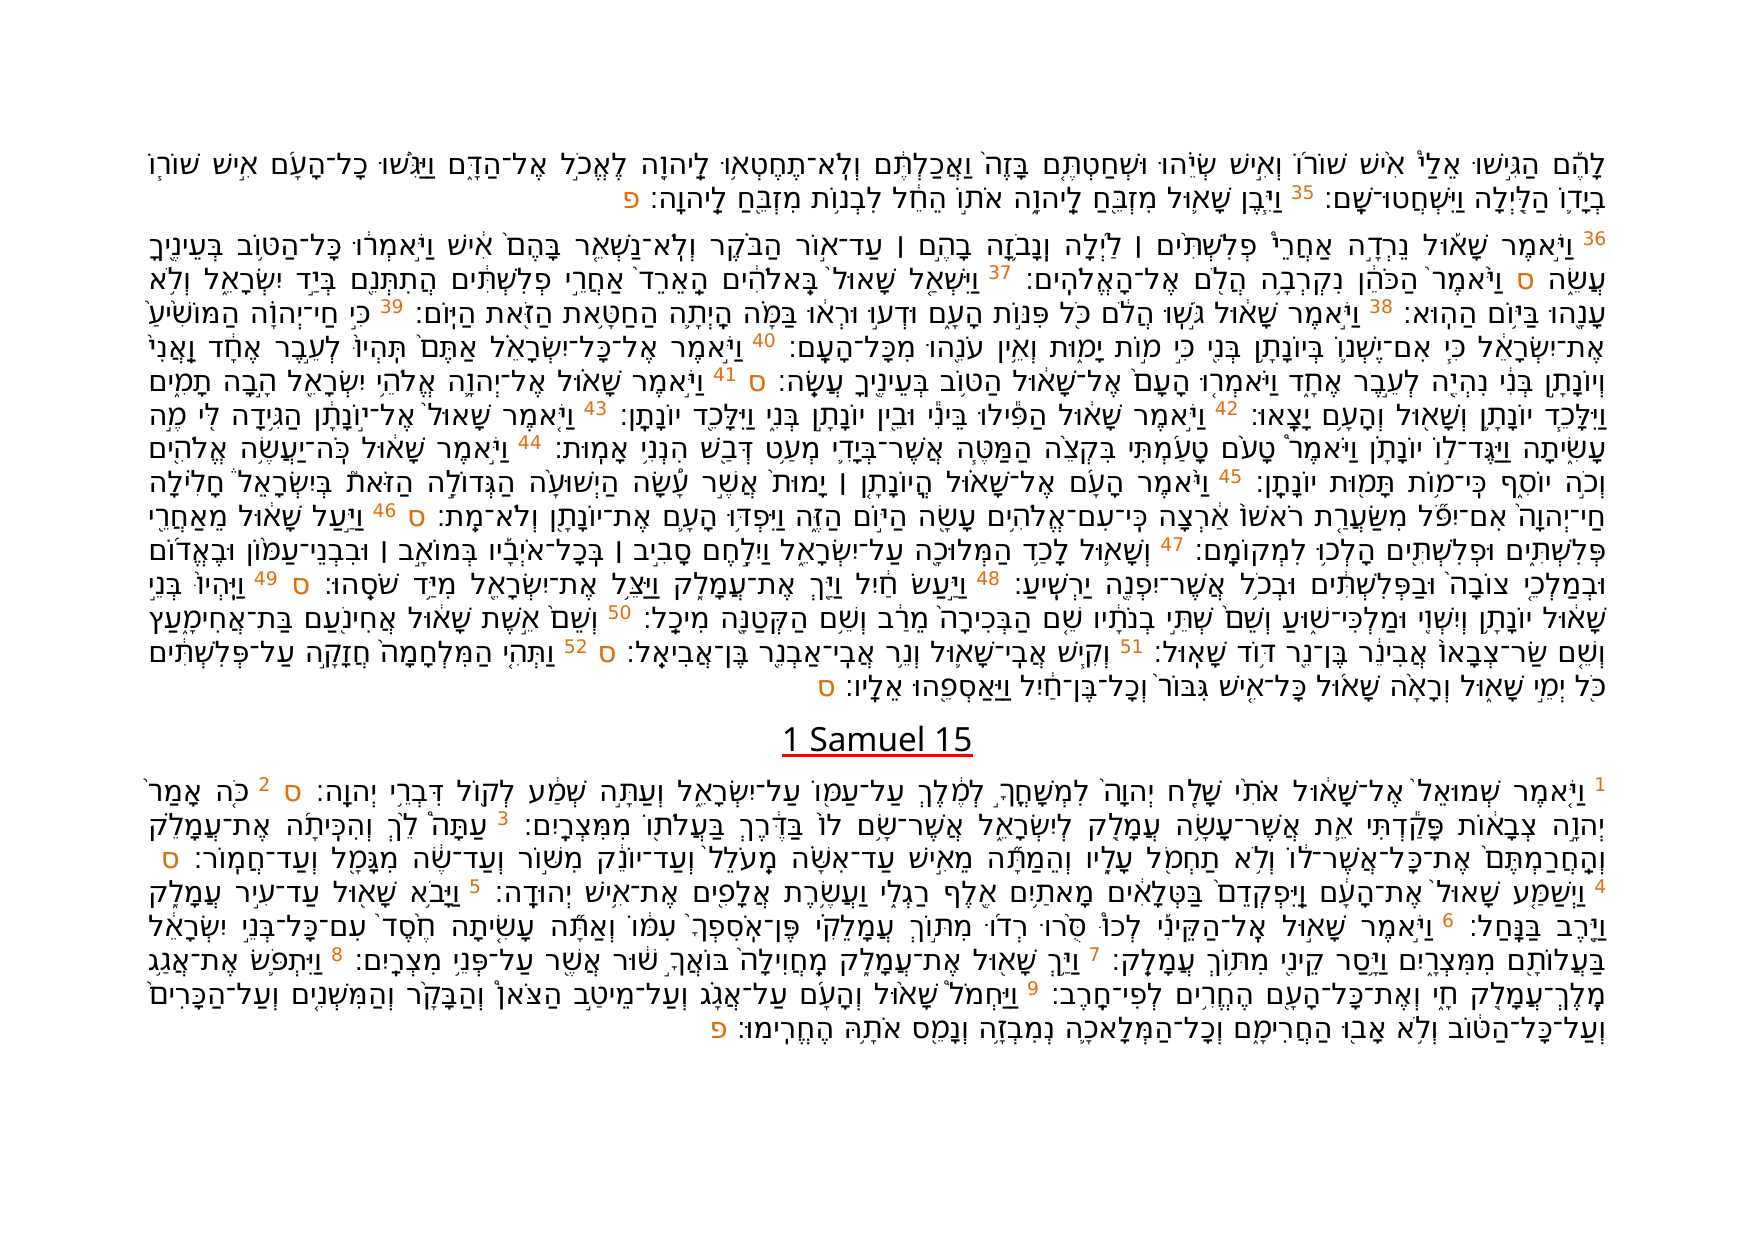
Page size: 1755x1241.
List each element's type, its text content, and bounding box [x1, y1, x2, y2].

text וַיֹּ֧אמֶר שָׁא֛וּל אֶל־הַכֹּהֵ֖ן אֱסֹ֥ף יָדֶֽךָ׃ ‬‬‬20 וַיִּזָּעֵ֣ק שָׁא֗וּל וְכָל־הָעָם֙ אֲשֶׁ֣ר אִתּ֔וֹ וַיָּבֹ֖אוּ עַד־הַמִּלְחָמָ֑ה וְהִנֵּ֨ה הָיְתָ֜ה חֶ֤רֶב אִישׁ֙ בְּרֵעֵ֔הוּ מְהוּמָ֖ה גְּדוֹלָ֥ה מְאֹֽד׃ ‬‬‬21 וְהָעִבְרִ֗ים הָי֤וּ לַפְּלִשְׁתִּים֙ כְּאֶתְמ֣וֹל שִׁלְשׁ֔וֹם אֲשֶׁ֨ר עָל֥וּ עִמָּ֛ם בַּֽמַּחֲנֶ֖ה סָבִ֑יב וְגַם־הֵ֗מָּה לִֽהְיוֹת֙ עִם־יִשְׂרָאֵ֔ל אֲשֶׁ֥ר עִם־שָׁא֖וּל וְיוֹנָתָֽן׃ ‬‬‬22 וְכֹל֩ אִ֨ישׁ יִשְׂרָאֵ֜ל הַמִּֽתְחַבְּאִ֤ים בְּהַר־אֶפְרַ֙יִם֙ שָֽׁמְע֔וּ כִּֽי־נָ֖סוּ פְּלִשְׁתִּ֑ים וַֽיַּדְבְּק֥וּ גַם־הֵ֛מָּה אַחֲרֵיהֶ֖ם בַּמִּלְחָמָֽה׃ ‬‬‬23 וַיּ֧וֹשַׁע יְהוָ֛ה בַּיּ֥וֹם הַה֖וּא אֶת־יִשְׂרָאֵ֑ל וְהַ֨מִּלְחָמָ֔ה עָבְרָ֖ה אֶת־בֵּ֥ית אָֽוֶן׃ ‬‬‬24 וְאִֽישׁ־יִשְׂרָאֵ֥ל נִגַּ֖שׂ בַּיּ֣וֹם הַה֑וּא וַיֹּאֶל֩ שָׁא֨וּל אֶת־הָעָ֜ם לֵאמֹ֗ר אָר֣וּר הָ֠אִישׁ אֲשֶׁר־יֹ֨אכַל לֶ֜חֶם עַד־הָעֶ֗רֶב וְנִקַּמְתִּי֙ מֵאֹ֣יְבַ֔י וְלֹֽא טָעַ֥ם כָּל־הָעָ֖ם לָֽחֶם׃ ס ‬‬‬25 וְכָל־הָאָ֖רֶץ בָּ֣אוּ בַיָּ֑עַר וַיְהִ֥י דְבַ֖שׁ עַל־פְּנֵ֥י הַשָּׂדֶֽה׃ ‬‬‬26 וַיָּבֹ֤א הָעָם֙ אֶל־הַיַּ֔עַר וְהִנֵּ֖ה הֵ֣לֶךְ דְּבָ֑שׁ וְאֵין־מַשִּׂ֤יג יָדוֹ֙ אֶל־פִּ֔יו כִּֽי־יָרֵ֥א הָעָ֖ם אֶת־הַשְּׁבֻעָֽה׃ ‬‬‬27 וְיוֹנָתָ֣ן לֹֽא־שָׁמַ֗ע בְּהַשְׁבִּ֣יעַ אָבִיו֮ אֶת־הָעָם֒ וַיִּשְׁלַ֗ח אֶת־קְצֵ֤ה הַמַּטֶּה֙ אֲשֶׁ֣ר בְּיָד֔וֹ וַיִּטְבֹּ֥ל אוֹתָ֖הּ בְּיַעְרַ֣ת הַדְּבָ֑שׁ וַיָּ֤שֶׁב יָדוֹ֙ אֶל־פִּ֔יו *ותראנה **וַתָּאֹ֖רְנָה עֵינָֽיו׃ ‬‬‬28 וַיַּעַן֩ אִ֨ישׁ מֵֽהָעָ֜ם וַיֹּ֗אמֶר הַשְׁבֵּעַ֩ הִשְׁבִּ֨יעַ אָבִ֤יךָ אֶת־הָעָם֙ לֵאמֹ֔ר אָר֥וּר הָאִ֛ישׁ אֲשֶׁר־יֹ֥אכַל לֶ֖חֶם הַיּ֑וֹם וַיָּ֖עַף הָעָֽם׃ ‬‬‬29 וַיֹּ֙אמֶר֙ יֽוֹנָתָ֔ן עָכַ֥ר אָבִ֖י אֶת־הָאָ֑רֶץ רְאוּ־נָא֙ כִּֽי־אֹ֣רוּ עֵינַ֔י כִּ֣י טָעַ֔מְתִּי מְעַ֖ט דְּבַ֥שׁ הַזֶּֽה׃ ‬‬‬30 אַ֗ף כִּ֡י לוּא֩ אָכֹ֨ל אָכַ֤ל הַיּוֹם֙ הָעָ֔ם מִשְּׁלַ֥ל אֹיְבָ֖יו אֲשֶׁ֣ר מָצָ֑א כִּ֥י עַתָּ֛ה לֹֽא־רָבְתָ֥ה מַכָּ֖ה בַּפְּלִשְׁתִּֽים׃ ‬‬‬31 וַיַּכּ֞וּ בַּיּ֤וֹם הַהוּא֙ בַּפְּלִשְׁתִּ֔ים מִמִּכְמָ֖שׂ אַיָּלֹ֑נָה וַיָּ֥עַף הָעָ֖ם מְאֹֽד׃ ‬‬‬32 *ויעש **וַיַּ֤עַט הָעָם֙ אֶל־*שלל **הַשָּׁלָ֔ל וַיִּקְח֨וּ צֹ֧אן וּבָקָ֛ר וּבְנֵ֥י בָקָ֖ר וַיִּשְׁחֲטוּ־אָ֑רְצָה וַיֹּ֥אכַל הָעָ֖ם עַל־הַדָּֽם׃ ‬‬‬33 וַיַּגִּ֤ידוּ לְשָׁאוּל֙ לֵאמֹ֔ר הִנֵּ֥ה הָעָ֛ם חֹטִ֥אים לַֽיהוָ֖ה לֶאֱכֹ֣ל עַל־הַדָּ֑ם וַיֹּ֣אמֶר בְּגַדְתֶּ֔ם גֹּֽלּוּ־אֵלַ֥י הַיּ֖וֹם אֶ֥בֶן גְּדוֹלָֽה׃ ‬‬‬34 וַיֹּ֣אמֶר שָׁא֣וּל פֻּ֣צוּ בָעָ֡ם וַאֲמַרְתֶּ֣ם לָהֶ֡ם הַגִּ֣ישׁוּ אֵלַי֩ אִ֨ישׁ שׁוֹר֜וֹ וְאִ֣ישׁ שְׂיֵ֗הוּ וּשְׁחַטְתֶּ֤ם בָּזֶה֙ וַאֲכַלְתֶּ֔ם וְלֹֽא־תֶחֶטְא֥וּ לַֽיהוָ֖ה לֶאֱכֹ֣ל אֶל־הַדָּ֑ם וַיַּגִּ֨שׁוּ כָל־הָעָ֜ם אִ֣ישׁ שׁוֹר֧וֹ בְיָד֛וֹ הַלַּ֖יְלָה וַיִּשְׁחֲטוּ־שָֽׁם׃ ‬‬‬35 וַיִּ֧בֶן שָׁא֛וּל מִזְבֵּ֖חַ לַֽיהוָ֑ה אֹת֣וֹ הֵחֵ֔ל לִבְנ֥וֹת מִזְבֵּ֖חַ לַֽיהוָֽה׃ פ ‬‬‬‬‬‬‬‬‬‬‬‬‬‬‬‬‬‬‬ [148, 148, 1606, 216]
text 36 וַיֹּ֣אמֶר שָׁא֡וּל נֵרְדָ֣ה אַחֲרֵי֩ פְלִשְׁתִּ֨ים ׀ לַ֜יְלָה וְֽנָבֹ֥זָה בָהֶ֣ם ׀ עַד־א֣וֹר הַבֹּ֗קֶר וְלֹֽא־נַשְׁאֵ֤ר בָּהֶם֙ אִ֔ישׁ וַיֹּ֣אמְר֔וּ כָּל־הַטּ֥וֹב בְּעֵינֶ֖יךָ עֲשֵׂ֑ה ס וַיֹּ֙אמֶר֙ הַכֹּהֵ֔ן נִקְרְבָ֥ה הֲלֹ֖ם אֶל־הָאֱלֹהִֽים׃ ‬‬‬‬37 וַיִּשְׁאַ֤ל שָׁאוּל֙ בֵּֽאלֹהִ֔ים הַֽאֵרֵד֙ אַחֲרֵ֣י פְלִשְׁתִּ֔ים הֲתִתְּנֵ֖ם בְּיַ֣ד יִשְׂרָאֵ֑ל וְלֹ֥א עָנָ֖הוּ בַּיּ֥וֹם הַהֽוּא׃ ‬‬‬38 וַיֹּ֣אמֶר שָׁא֔וּל גֹּ֣שֽׁוּ הֲלֹ֔ם כֹּ֖ל פִּנּ֣וֹת הָעָ֑ם וּדְע֣וּ וּרְא֔וּ בַּמָּ֗ה הָֽיְתָ֛ה הַחַטָּ֥את הַזֹּ֖את הַיּֽוֹם׃ ‬‬‬‬39 כִּ֣י חַי־יְהוָ֗ה הַמּוֹשִׁ֙יעַ֙ אֶת־יִשְׂרָאֵ֔ל כִּ֧י אִם־יֶשְׁנ֛וֹ בְּיוֹנָתָ֥ן בְּנִ֖י כִּ֣י מ֣וֹת יָמ֑וּת וְאֵ֥ין עֹנֵ֖הוּ מִכָּל־הָעָֽם׃ ‬‬‬40 וַיֹּ֣אמֶר אֶל־כָּל־יִשְׂרָאֵ֗ל אַתֶּם֙ תִּֽהְיוּ֙ לְעֵ֣בֶר אֶחָ֔ד וַֽאֲנִי֙ וְיוֹנָתָ֣ן בְּנִ֔י נִהְיֶ֖ה לְעֵ֣בֶר אֶחָ֑ד וַיֹּאמְר֤וּ הָעָם֙ אֶל־שָׁא֔וּל הַטּ֥וֹב בְּעֵינֶ֖יךָ עֲשֵֽׂה׃ ס ‬‬‬41 וַיֹּ֣אמֶר שָׁא֗וּל אֶל־יְהוָ֛ה אֱלֹהֵ֥י יִשְׂרָאֵ֖ל הָ֣בָה תָמִ֑ים וַיִּלָּכֵ֧ד יוֹנָתָ֛ן וְשָׁא֖וּל וְהָעָ֥ם יָצָֽאוּ׃ ‬‬‬42 וַיֹּ֣אמֶר שָׁא֔וּל הַפִּ֕ילוּ בֵּינִ֕י וּבֵ֖ין יוֹנָתָ֣ן בְּנִ֑י וַיִּלָּכֵ֖ד יוֹנָתָֽן׃ ‬‬‬43 וַיֹּ֤אמֶר שָׁאוּל֙ אֶל־י֣וֹנָתָ֔ן הַגִּ֥ידָה לִּ֖י מֶ֣ה עָשִׂ֑יתָה וַיַּגֶּד־ל֣וֹ יוֹנָתָ֗ן וַיֹּאמֶר֩ טָעֹ֨ם טָעַ֜מְתִּי בִּקְצֵ֨ה הַמַּטֶּ֧ה אֲשֶׁר־בְּיָדִ֛י מְעַ֥ט דְּבַ֖שׁ הִנְנִ֥י אָמֽוּת׃ ‬‬‬44 וַיֹּ֣אמֶר שָׁא֔וּל כֹּֽה־יַעֲשֶׂ֥ה אֱלֹהִ֖ים וְכֹ֣ה יוֹסִ֑ף כִּֽי־מ֥וֹת תָּמ֖וּת יוֹנָתָֽן׃ ‬‬‬45 וַיֹּ֨אמֶר הָעָ֜ם אֶל־שָׁא֗וּל הֲ‍ֽיוֹנָתָ֤ן ׀ יָמוּת֙ אֲשֶׁ֣ר עָ֠שָׂה הַיְשׁוּעָ֨ה הַגְּדוֹלָ֣ה הַזֹּאת֮ בְּיִשְׂרָאֵל֒ חָלִ֗ילָה חַי־יְהוָה֙ אִם־יִפֹּ֞ל מִשַּׂעֲרַ֤ת רֹאשׁוֹ֙ אַ֔רְצָה כִּֽי־עִם־אֱלֹהִ֥ים עָשָׂ֖ה הַיּ֣וֹם הַזֶּ֑ה וַיִּפְדּ֥וּ הָעָ֛ם אֶת־יוֹנָתָ֖ן וְלֹא־מֵֽת׃ ס ‬‬‬46 וַיַּ֣עַל שָׁא֔וּל מֵאַחֲרֵ֖י פְּלִשְׁתִּ֑ים וּפְלִשְׁתִּ֖ים הָלְכ֥וּ לִמְקוֹמָֽם׃ ‬‬‬47 וְשָׁא֛וּל לָכַ֥ד הַמְּלוּכָ֖ה עַל־יִשְׂרָאֵ֑ל וַיִלָ֣חֶם סָבִ֣יב ׀ בְּֽכָל־אֹיְבָ֡יו בְּמוֹאָ֣ב ׀ וּבִבְנֵי־עַמּ֨וֹן וּבֶאֱד֜וֹם וּבְמַלְכֵ֤י צוֹבָה֙ וּבַפְּלִשְׁתִּ֔ים וּבְכֹ֥ל אֲשֶׁר־יִפְנֶ֖ה יַרְשִֽׁיעַ׃ ‬‬‬‬48 וַיַּ֣עַשׂ חַ֔יִל וַיַּ֖ךְ אֶת־עֲמָלֵ֑ק וַיַּצֵּ֥ל אֶת־יִשְׂרָאֵ֖ל מִיַּ֥ד שֹׁסֵֽהוּ׃ ס ‬‬‬49 וַיִּֽהְיוּ֙ בְּנֵ֣י שָׁא֔וּל יוֹנָתָ֥ן וְיִשְׁוִ֖י וּמַלְכִּי־שׁ֑וּעַ וְשֵׁם֙ שְׁתֵּ֣י בְנֹתָ֔יו שֵׁ֤ם הַבְּכִירָה֙ מֵרַ֔ב וְשֵׁ֥ם הַקְּטַנָּ֖ה מִיכַֽל׃ ‬‬‬50 וְשֵׁם֙ אֵ֣שֶׁת שָׁא֔וּל אֲחִינֹ֖עַם בַּת־אֲחִימָ֑עַץ וְשֵׁ֤ם שַׂר־צְבָאוֹ֙ אֲבִינֵ֔ר בֶּן־נֵ֖ר דּ֥וֹד שָׁאֽוּל׃ ‬‬‬51 וְקִ֧ישׁ אֲבִֽי־שָׁא֛וּל וְנֵ֥ר אֲבִֽי־אַבְנֵ֖ר בֶּן־אֲבִיאֵֽל׃ ס ‬‬‬52 וַתְּהִ֤י הַמִּלְחָמָה֙ חֲזָקָ֣ה עַל־פְּלִשְׁתִּ֔ים כֹּ֖ל יְמֵ֣י שָׁא֑וּל וְרָאָ֨ה שָׁא֜וּל כָּל־אִ֤ישׁ גִּבּוֹר֙ וְכָל־בֶּן־חַ֔יִל וַיַּאַסְפֵ֖הוּ אֵלָֽיו׃ ס ‬‬‬‬‬‬‬‬‬‬‬‬‬‬‬‬‬‬‬‬ [148, 228, 1606, 703]
text 1 וַיֹּ֤אמֶר שְׁמוּאֵל֙ אֶל־שָׁא֔וּל אֹתִ֨י שָׁלַ֤ח יְהוָה֙ לִמְשָׁחֳךָ֣ לְמֶ֔לֶךְ עַל־עַמּ֖וֹ עַל־יִשְׂרָאֵ֑ל וְעַתָּ֣ה שְׁמַ֔ע לְק֖וֹל דִּבְרֵ֥י יְהוָֽה׃ ס 2 כֹּ֤ה אָמַר֙ יְהוָ֣ה צְבָא֔וֹת פָּקַ֕דְתִּי אֵ֛ת אֲשֶׁר־עָשָׂ֥ה עֲמָלֵ֖ק לְיִשְׂרָאֵ֑ל אֲשֶׁר־שָׂ֥ם לוֹ֙ בַּדֶּ֔רֶךְ בַּעֲלֹת֖וֹ מִמִּצְרָֽיִם׃ ‬‬‬3 עַתָּה֩ לֵ֨ךְ וְהִכִּֽיתָ֜ה אֶת־עֲמָלֵ֗ק וְהַֽחֲרַמְתֶּם֙ אֶת־כָּל־אֲשֶׁר־ל֔וֹ וְלֹ֥א תַחְמֹ֖ל עָלָ֑יו וְהֵמַתָּ֞ה מֵאִ֣ישׁ עַד־אִשָּׁ֗ה מֵֽעֹלֵל֙ וְעַד־יוֹנֵ֔ק מִשּׁ֣וֹר וְעַד־שֶׂ֔ה מִגָּמָ֖ל וְעַד־חֲמֽוֹר׃ ס ‬‬‬4 וַיְשַׁמַּ֤ע שָׁאוּל֙ אֶת־הָעָ֔ם וַֽיִּפְקְדֵם֙ בַּטְּלָאִ֔ים מָאתַ֥יִם אֶ֖לֶף רַגְלִ֑י וַעֲשֶׂ֥רֶת אֲלָפִ֖ים אֶת־אִ֥ישׁ יְהוּדָֽה׃ ‬‬‬5 וַיָּבֹ֥א שָׁא֖וּל עַד־עִ֣יר עֲמָלֵ֑ק וַיָּ֖רֶב בַּנָּֽחַל׃ ‬‬‬6 וַיֹּ֣אמֶר שָׁא֣וּל אֶֽל־הַקֵּינִ֡י לְכוּ֩ סֻּ֨רוּ רְד֜וּ מִתּ֣וֹךְ עֲמָלֵקִ֗י פֶּן־אֹֽסִפְךָ֙ עִמּ֔וֹ וְאַתָּ֞ה עָשִׂ֤יתָה חֶ֙סֶד֙ עִם־כָּל־בְּנֵ֣י יִשְׂרָאֵ֔ל בַּעֲלוֹתָ֖ם מִמִּצְרָ֑יִם וַיָּ֥סַר קֵינִ֖י מִתּ֥וֹךְ עֲמָלֵֽק׃ ‬‬‬7 וַיַּ֥ךְ שָׁא֖וּל אֶת־עֲמָלֵ֑ק מֵֽחֲוִילָה֙ בּוֹאֲךָ֣ שׁ֔וּר אֲשֶׁ֖ר עַל־פְּנֵ֥י מִצְרָֽיִם׃ ‬‬‬8 וַיִּתְפֹּ֛שׂ אֶת־אֲגַ֥ג מֶֽלֶךְ־עֲמָלֵ֖ק חָ֑י וְאֶת־כָּל־הָעָ֖ם הֶחֱרִ֥ים לְפִי־חָֽרֶב׃ ‬‬‬9 וַיַּחְמֹל֩ שָׁא֨וּל וְהָעָ֜ם עַל־אֲגָ֗ג וְעַל־מֵיטַ֣ב הַצֹּאן֩ וְהַבָּקָ֨ר וְהַמִּשְׁנִ֤ים וְעַל־הַכָּרִים֙ וְעַל־כָּל־הַטּ֔וֹב וְלֹ֥א אָב֖וּ הַחֲרִימָ֑ם וְכָל־הַמְּלָאכָ֛ה נְמִבְזָ֥ה וְנָמֵ֖ס אֹתָ֥הּ הֶחֱרִֽימוּ׃ פ ‬‬‬‬‬‬‬‬‬‬‬ [148, 774, 1606, 1046]
text 1 Samuel 15‬‬ [148, 716, 1606, 761]
